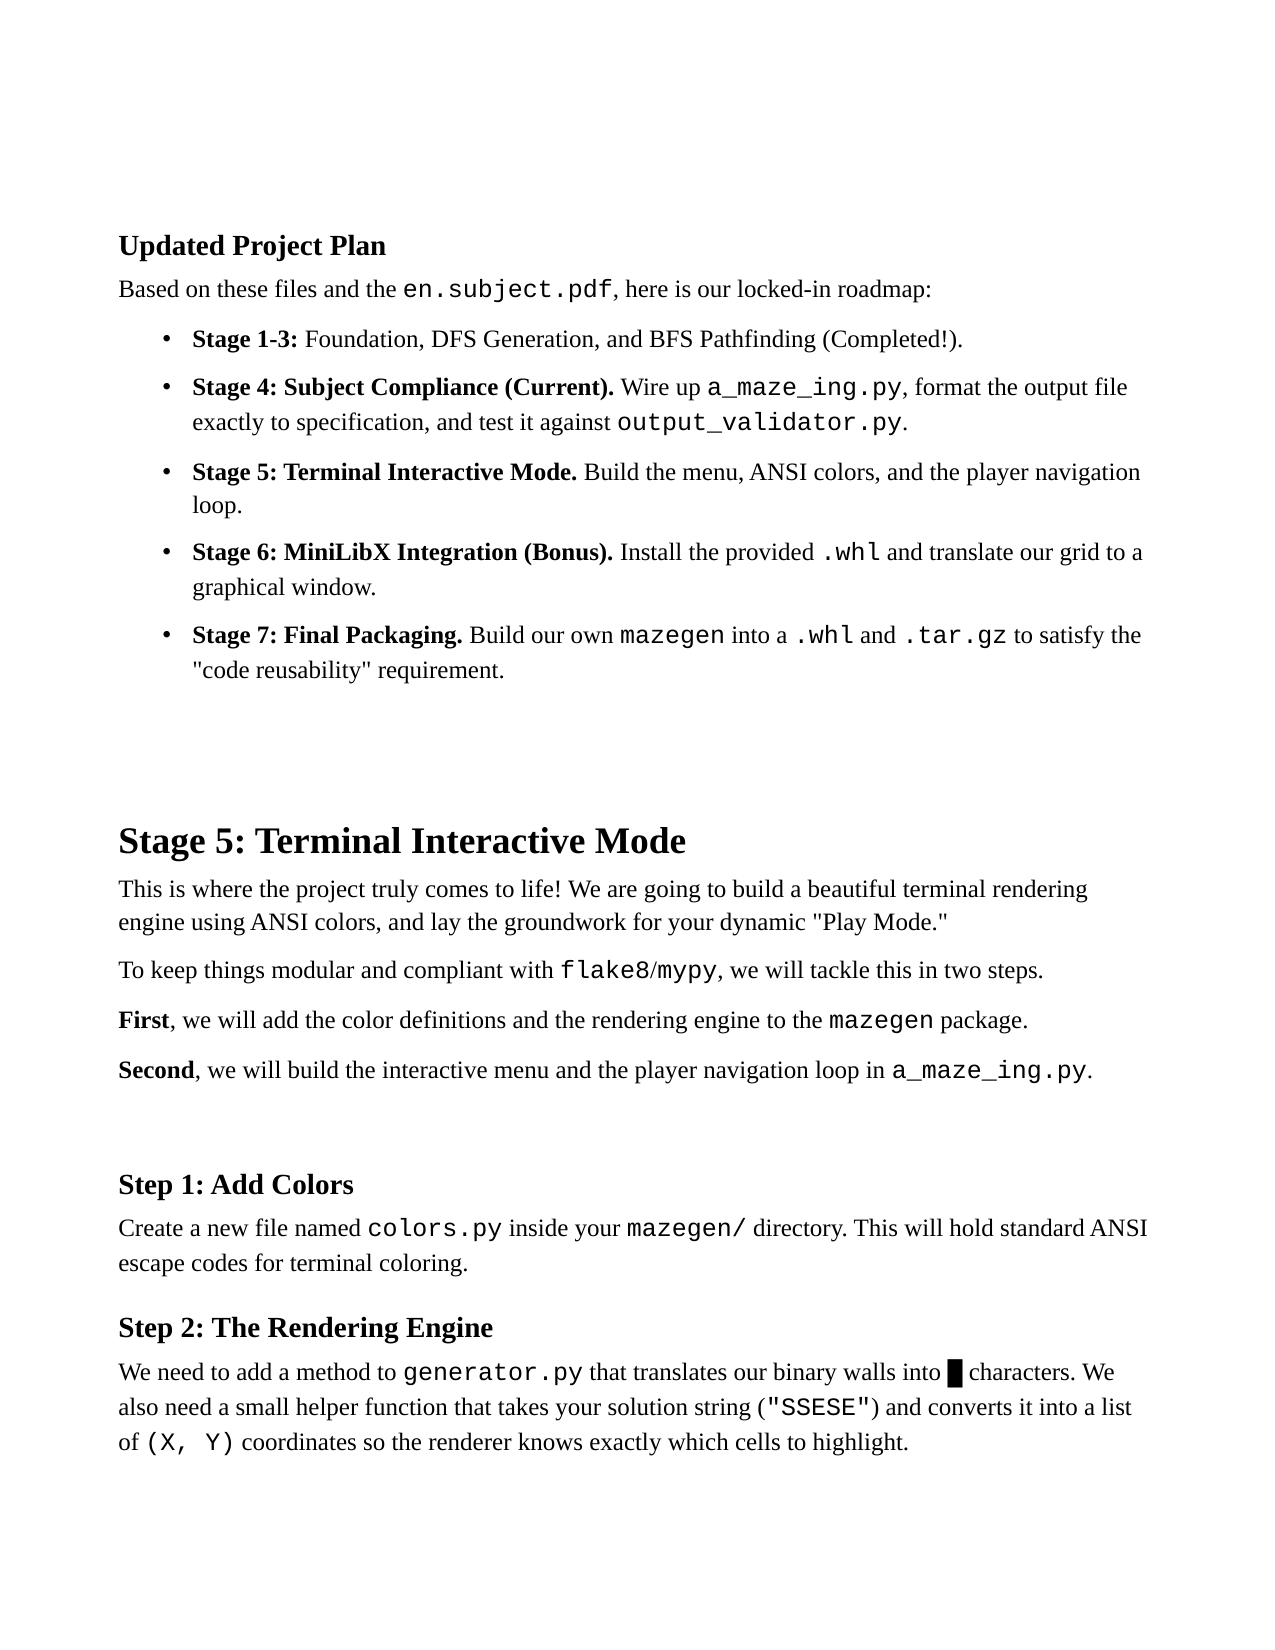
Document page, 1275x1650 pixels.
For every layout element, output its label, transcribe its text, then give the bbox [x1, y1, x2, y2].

subtitle Stage 5: Terminal Interactive Mode [118, 819, 1157, 862]
text Based on these files and the en.subject.pdf, here is our locked-in roadmap: [118, 274, 1157, 305]
subtitle Step 2: The Rendering Engine [118, 1311, 1157, 1344]
text This is where the project truly comes to life! We are going to build a beautiful terminal rendering engine using ANSI colors, and lay the groundwork for your dynamic "Play Mode." [118, 874, 1157, 936]
text First, we will add the color definitions and the rendering engine to the mazegen package. [118, 1005, 1157, 1036]
list Stage 6: MiniLibX Integration (Bonus). Install the provided .whl and translate our grid to a graphical window. [162, 537, 1157, 601]
subtitle Updated Project Plan [118, 228, 1157, 261]
text Create a new file named colors.py inside your mazegen/ directory. This will hold standard ANSI escape codes for terminal coloring. [118, 1213, 1157, 1277]
text We need to add a method to generator.py that translates our binary walls into █ characters. We also need a small helper function that takes your solution string ("SSESE") and converts it into a list of (X, Y) coordinates so the renderer knows exactly which cells to highlight. [118, 1357, 1157, 1458]
list Stage 1-3: Foundation, DFS Generation, and BFS Pathfinding (Completed!). [162, 324, 1157, 353]
text Second, we will build the interactive menu and the player navigation loop in a_maze_ing.py. [118, 1055, 1157, 1086]
list Stage 7: Final Packaging. Build our own mazegen into a .whl and .tar.gz to satisfy the "code reusability" requirement. [162, 620, 1157, 684]
subtitle Step 1: Add Colors [118, 1167, 1157, 1201]
list Stage 5: Terminal Interactive Mode. Build the menu, ANSI colors, and the player navigation loop. [162, 457, 1157, 518]
text To keep things modular and compliant with flake8/mypy, we will tackle this in two steps. [118, 955, 1157, 986]
list Stage 4: Subject Compliance (Current). Wire up a_maze_ing.py, format the output file exactly to specification, and test it against output_validator.py. [162, 372, 1157, 437]
